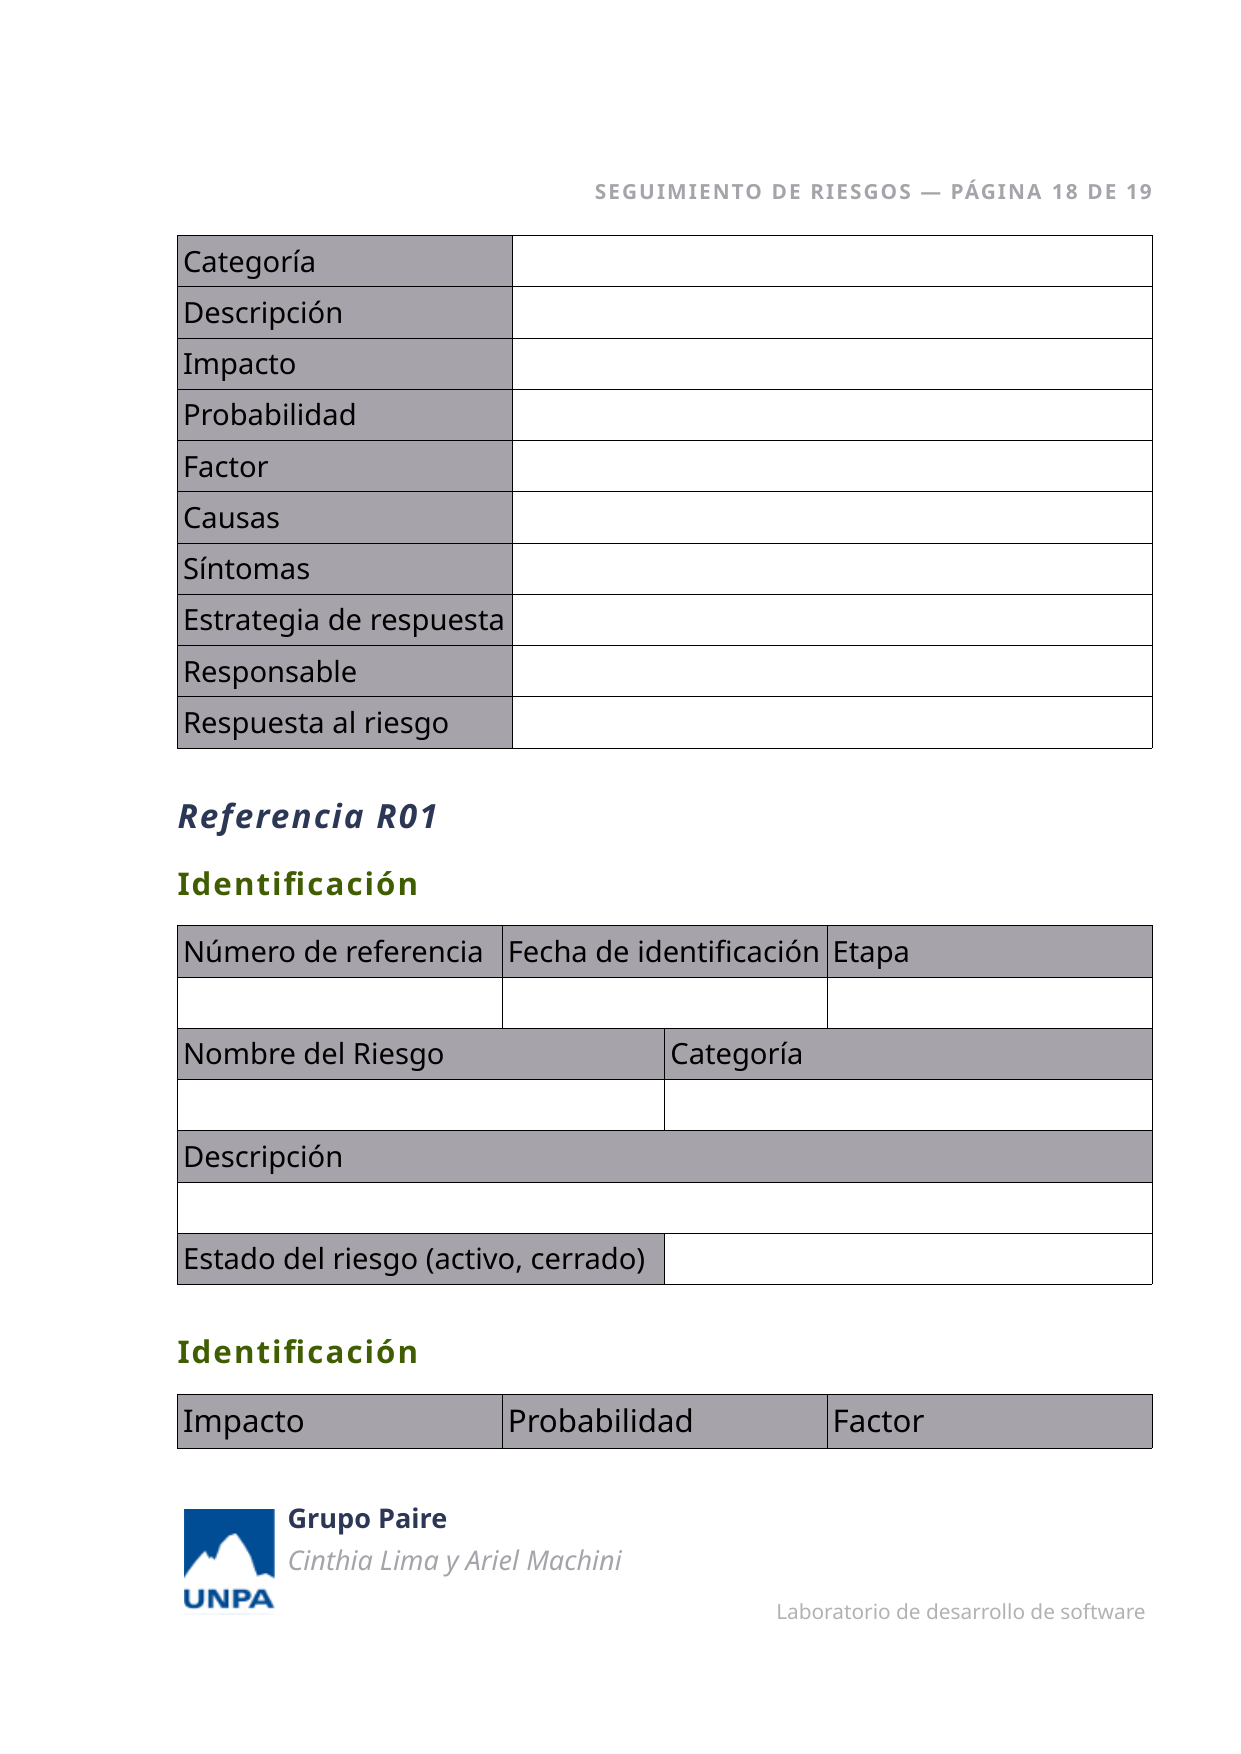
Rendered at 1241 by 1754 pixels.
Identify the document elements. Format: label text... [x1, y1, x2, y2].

table_header Impacto [178, 1395, 502, 1448]
table_cell Causas [178, 492, 512, 543]
table_cell Descripción [178, 287, 512, 338]
table_cell Factor [178, 441, 512, 491]
table_cell Categoría [178, 236, 512, 286]
table_cell [513, 287, 1152, 338]
table_cell Responsable [178, 646, 512, 696]
table_cell Categoría [665, 1029, 1152, 1079]
table_cell [178, 978, 502, 1028]
table_cell [665, 1080, 1152, 1130]
table_cell [828, 978, 1152, 1028]
table_cell [513, 697, 1152, 748]
table_cell [513, 339, 1152, 389]
table_cell [513, 441, 1152, 491]
table_cell [513, 646, 1152, 696]
table_cell [665, 1234, 1152, 1284]
table_cell Estrategia de respuesta [178, 595, 512, 645]
table_cell Impacto [178, 339, 512, 389]
table_header Número de referencia [178, 926, 502, 977]
table_header Factor [828, 1395, 1152, 1448]
table_cell [513, 492, 1152, 543]
table_cell [513, 236, 1152, 286]
table_header Probabilidad [503, 1395, 827, 1448]
table_cell Respuesta al riesgo [178, 697, 512, 748]
table_cell [513, 390, 1152, 440]
text Identificación [177, 861, 1152, 904]
text Identificación [177, 1330, 1152, 1372]
table_cell Estado del riesgo (activo, cerrado) [178, 1234, 664, 1284]
table_cell [178, 1080, 664, 1130]
table_header Fecha de identificación [503, 926, 827, 977]
picture [184, 1509, 275, 1615]
text Referencia R01 [177, 793, 1152, 839]
table_cell [503, 978, 827, 1028]
table_cell [178, 1183, 1152, 1233]
table_cell Descripción [178, 1131, 1152, 1182]
table_header Etapa [828, 926, 1152, 977]
table_cell Síntomas [178, 544, 512, 594]
table_cell [513, 595, 1152, 645]
table_cell Nombre del Riesgo [178, 1029, 664, 1079]
table_cell Probabilidad [178, 390, 512, 440]
table_cell [513, 544, 1152, 594]
